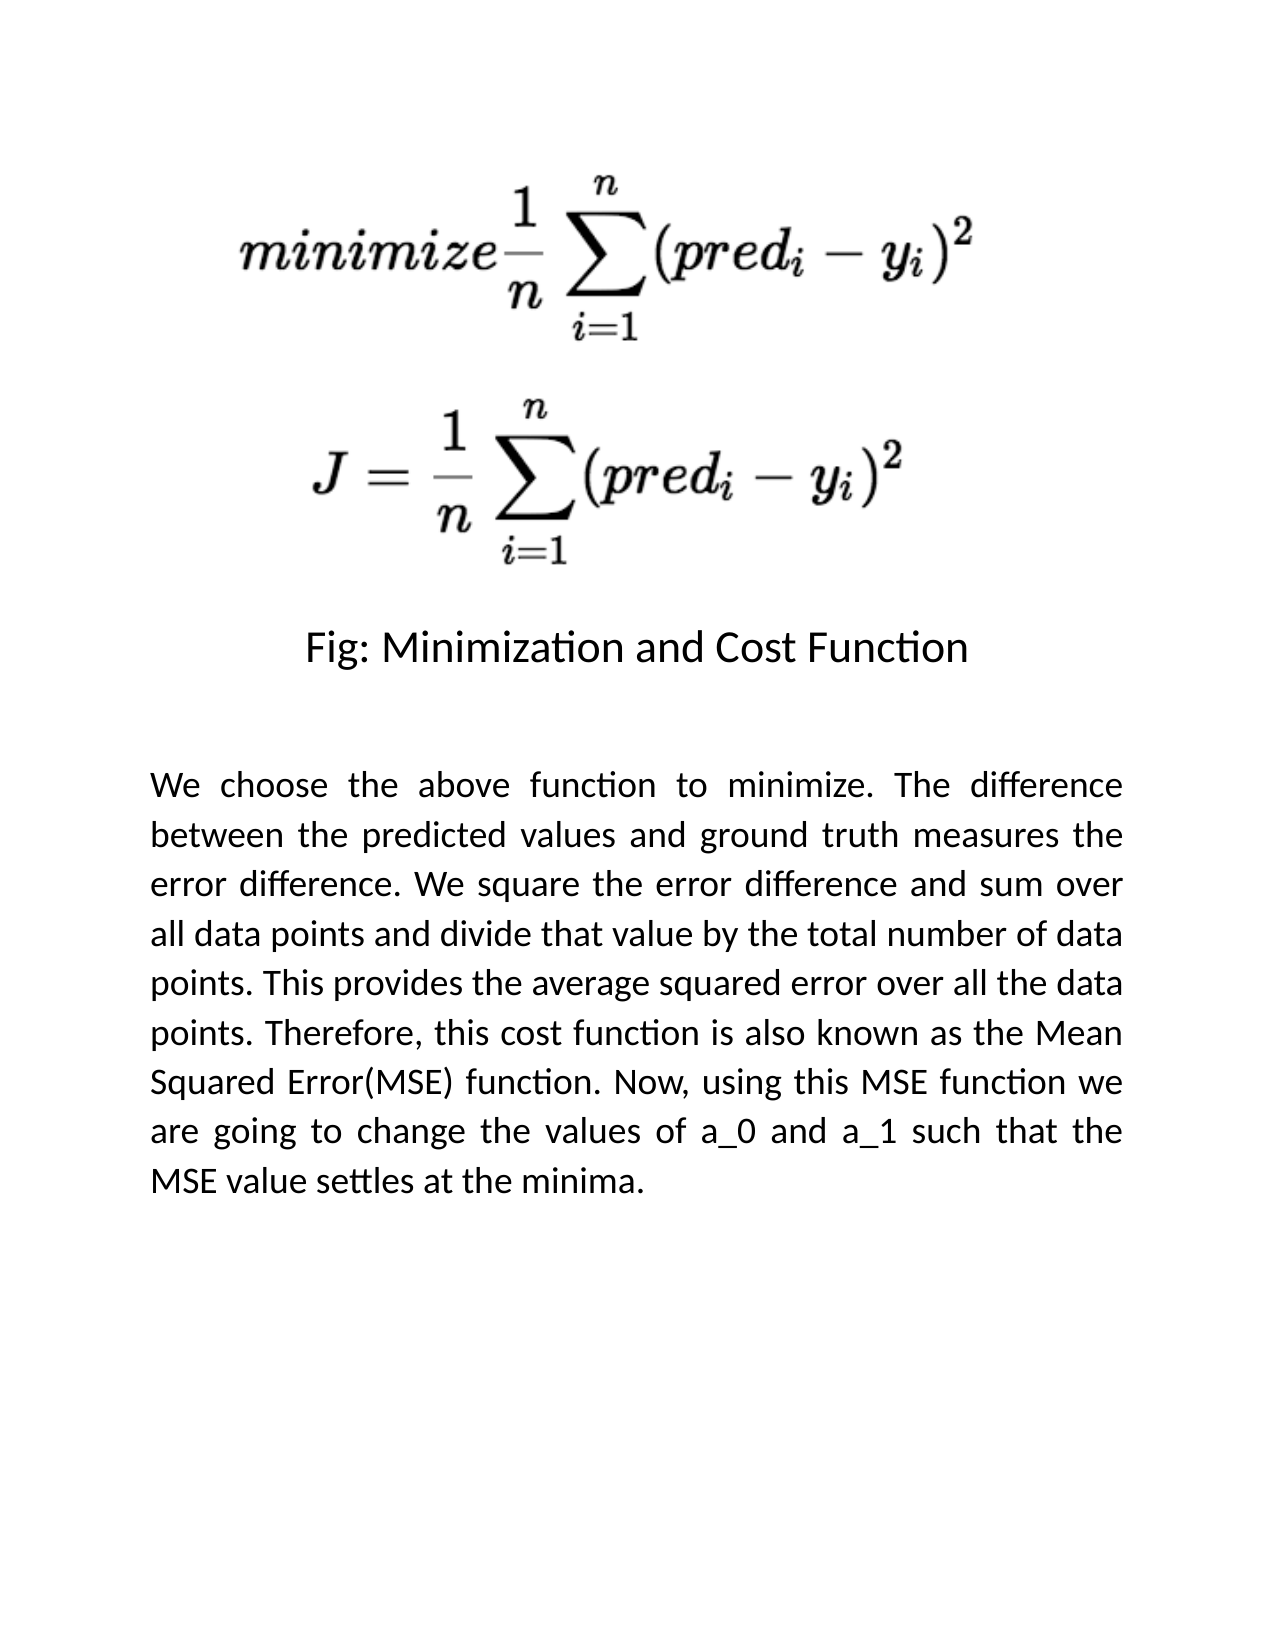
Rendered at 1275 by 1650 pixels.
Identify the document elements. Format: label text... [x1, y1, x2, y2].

text Fig: Minimization and Cost Function [150, 618, 1125, 674]
text We choose the above function to minimize. The difference between the predicted values and ground truth measures the error difference. We square the error difference and sum over all data points and divide that value by the total number of data points. This provides the average squared error over all the data points. Therefore, this cost function is also known as the Mean Squared Error(MSE) function. Now, using this MSE function we are going to change the values of a_0 and a_1 such that the MSE value settles at the minima. [150, 761, 1125, 1203]
picture [207, 150, 1068, 600]
